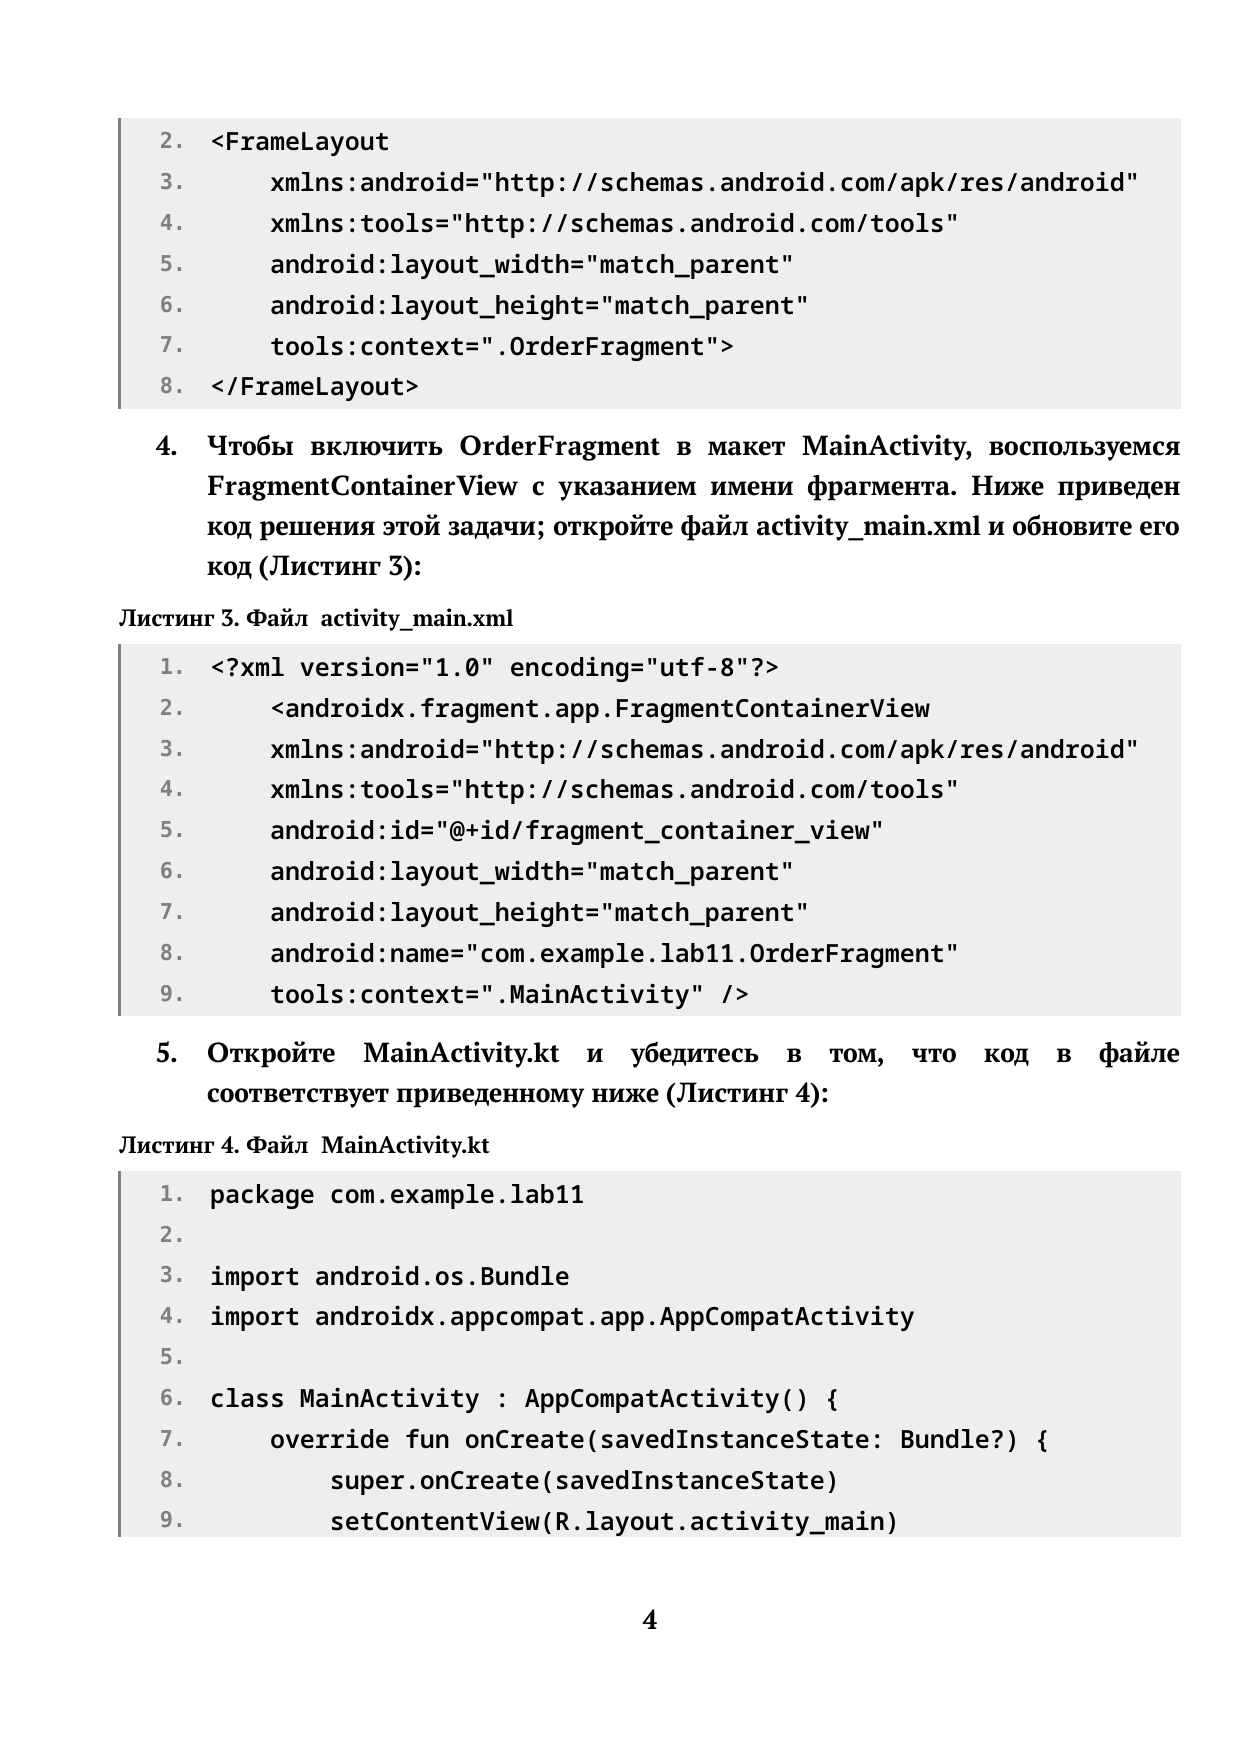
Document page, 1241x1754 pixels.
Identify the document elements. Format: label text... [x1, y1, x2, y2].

list tools:context=".MainActivity" /> [121, 970, 1181, 1016]
list class MainActivity : AppCompatActivity() { [121, 1375, 1181, 1415]
text Листинг 4. Файл MainActivity.kt [118, 1130, 1181, 1159]
text Листинг 3. Файл activity_main.xml [118, 603, 1181, 632]
list setContentView(R.layout.activity_main) [121, 1497, 1181, 1537]
list android:layout_width="match_parent" [121, 848, 1181, 888]
list xmlns:tools="http://schemas.android.com/tools" [121, 766, 1181, 806]
list package com.example.lab11 [121, 1171, 1181, 1211]
list <?xml version="1.0" encoding="utf-8"?> [121, 644, 1181, 684]
list android:layout_width="match_parent" [121, 241, 1181, 281]
list android:name="com.example.lab11.OrderFragment" [121, 929, 1181, 969]
list xmlns:android="http://schemas.android.com/apk/res/android" [121, 159, 1181, 199]
list <FrameLayout [121, 118, 1181, 158]
list tools:context=".OrderFragment"> [121, 322, 1181, 362]
list Откройте MainActivity.kt и убедитесь в том, что код в файле соответствует приведенному ниже (Листинг 4): [156, 1035, 1181, 1109]
list <androidx.fragment.app.FragmentContainerView [121, 684, 1181, 724]
list xmlns:android="http://schemas.android.com/apk/res/android" [121, 725, 1181, 765]
list android:id="@+id/fragment_container_view" [121, 807, 1181, 847]
list import android.os.Bundle [121, 1252, 1181, 1292]
list </FrameLayout> [121, 363, 1181, 409]
list xmlns:tools="http://schemas.android.com/tools" [121, 200, 1181, 240]
list import androidx.appcompat.app.AppCompatActivity [121, 1293, 1181, 1333]
list super.onCreate(savedInstanceState) [121, 1456, 1181, 1496]
list android:layout_height="match_parent" [121, 889, 1181, 929]
list android:layout_height="match_parent" [121, 281, 1181, 321]
list override fun onCreate(savedInstanceState: Bundle?) { [121, 1416, 1181, 1456]
list Чтобы включить OrderFragment в макет MainActivity, воспользуемся FragmentContainerView с указанием имени фрагмента. Ниже приведен код решения этой задачи; откройте файл activity_main.xml и обновите его код (Листинг 3): [156, 428, 1181, 582]
